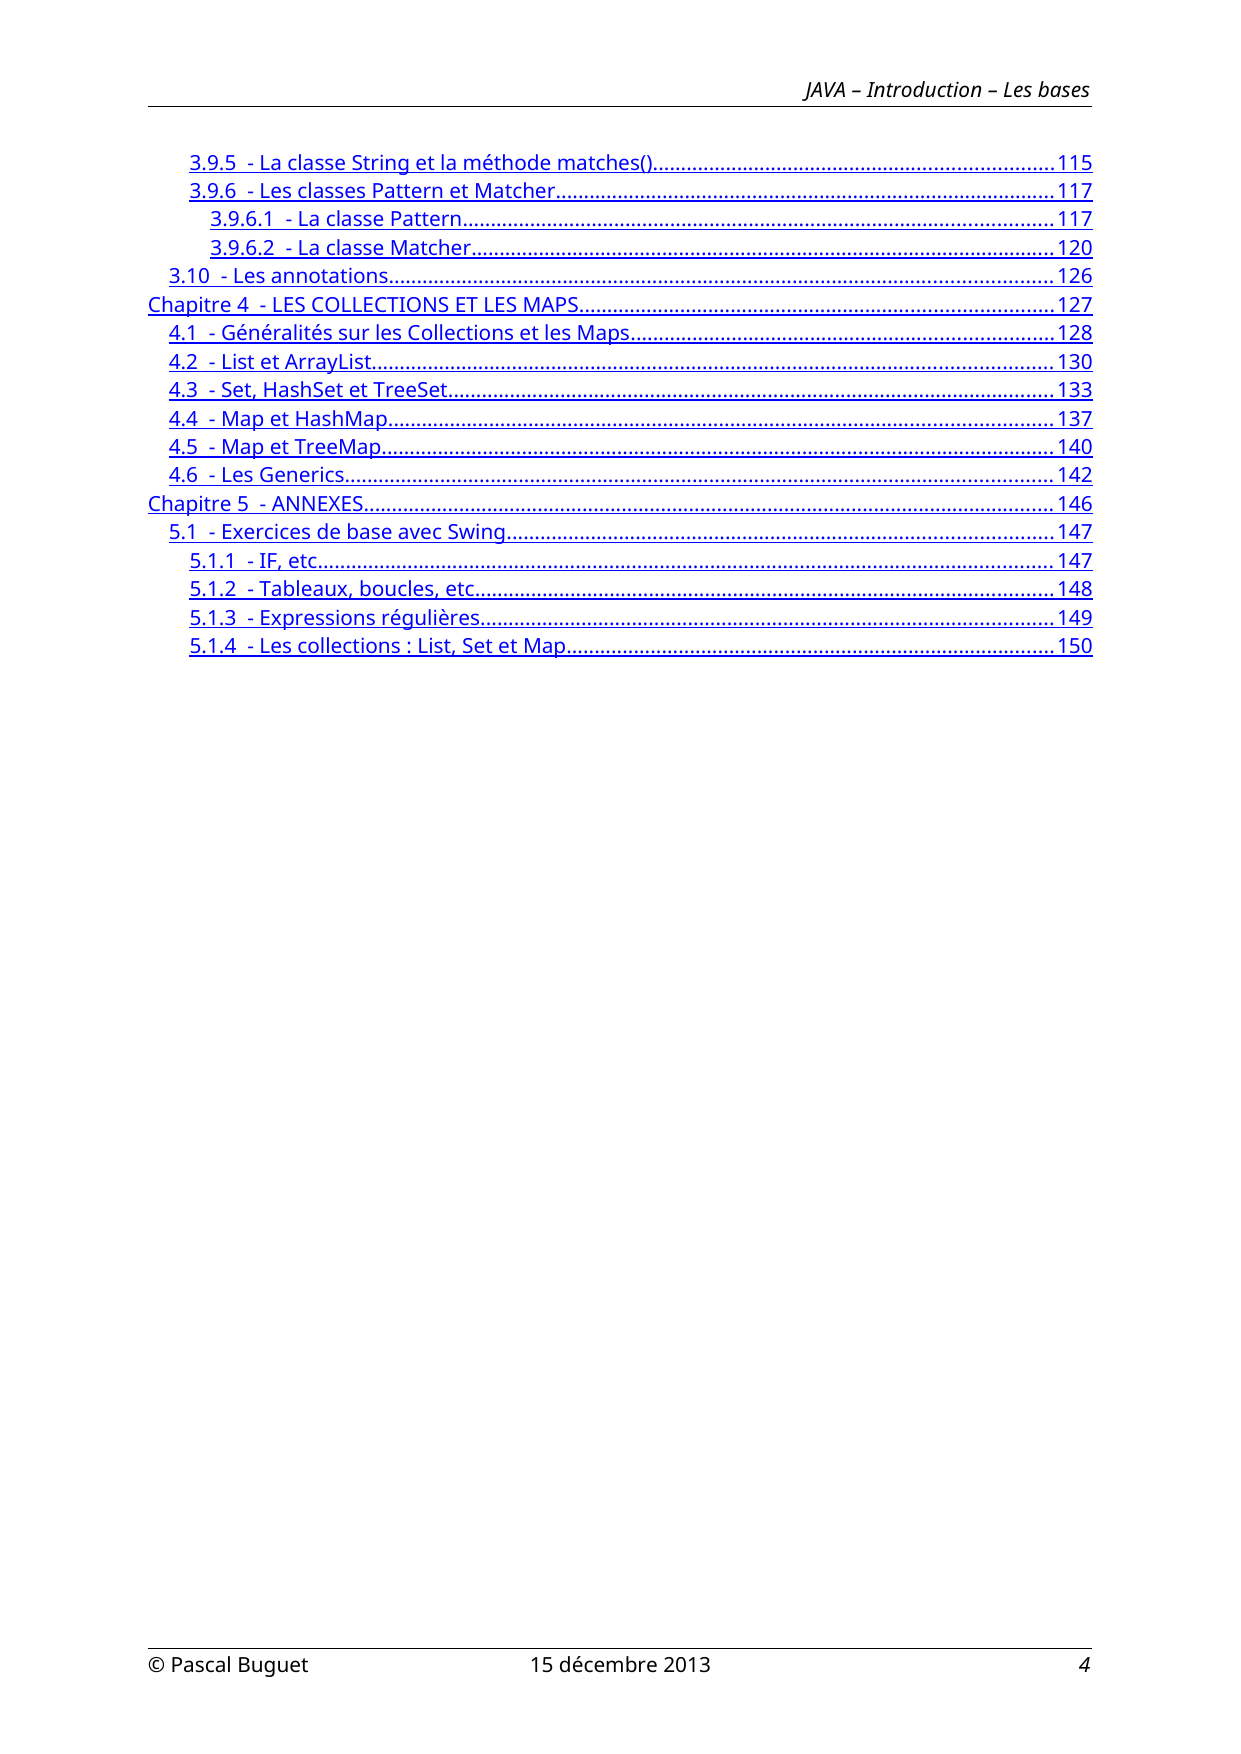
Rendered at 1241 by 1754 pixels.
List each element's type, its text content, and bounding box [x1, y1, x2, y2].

text [168, 343, 1092, 347]
text 4.2 - List et ArrayList 130 [168, 347, 1092, 371]
text 3.9.6 - Les classes Pattern et Matcher 117 [189, 176, 1092, 200]
text 3.9.6.1 - La classe Pattern 117 [210, 204, 1092, 229]
text 4.3 - Set, HashSet et TreeSet 133 [168, 375, 1092, 399]
text 3.9.5 - La classe String et la méthode matches() 115 [189, 148, 1092, 172]
text 5.1.2 - Tableaux, boucles, etc 148 [189, 574, 1092, 598]
text 5.1.1 - IF, etc 147 [189, 546, 1092, 570]
text 4.6 - Les Generics 142 [168, 461, 1092, 485]
text 4.1 - Généralités sur les Collections et les Maps 128 [168, 318, 1092, 342]
text 4.5 - Map et TreeMap 140 [168, 432, 1092, 456]
text [168, 400, 1092, 404]
text Chapitre 5 - ANNEXES 146 [148, 489, 1092, 513]
text 4.4 - Map et HashMap 137 [168, 404, 1092, 428]
text [168, 457, 1092, 461]
text 5.1 - Exercices de base avec Swing 147 [168, 517, 1092, 542]
text 3.10 - Les annotations 126 [168, 261, 1092, 286]
text 5.1.3 - Expressions régulières 149 [189, 603, 1092, 627]
text Chapitre 4 - LES COLLECTIONS ET LES MAPS 127 [148, 290, 1092, 314]
text 5.1.4 - Les collections : List, Set et Map 150 [189, 631, 1092, 655]
text 3.9.6.2 - La classe Matcher 120 [210, 233, 1092, 257]
